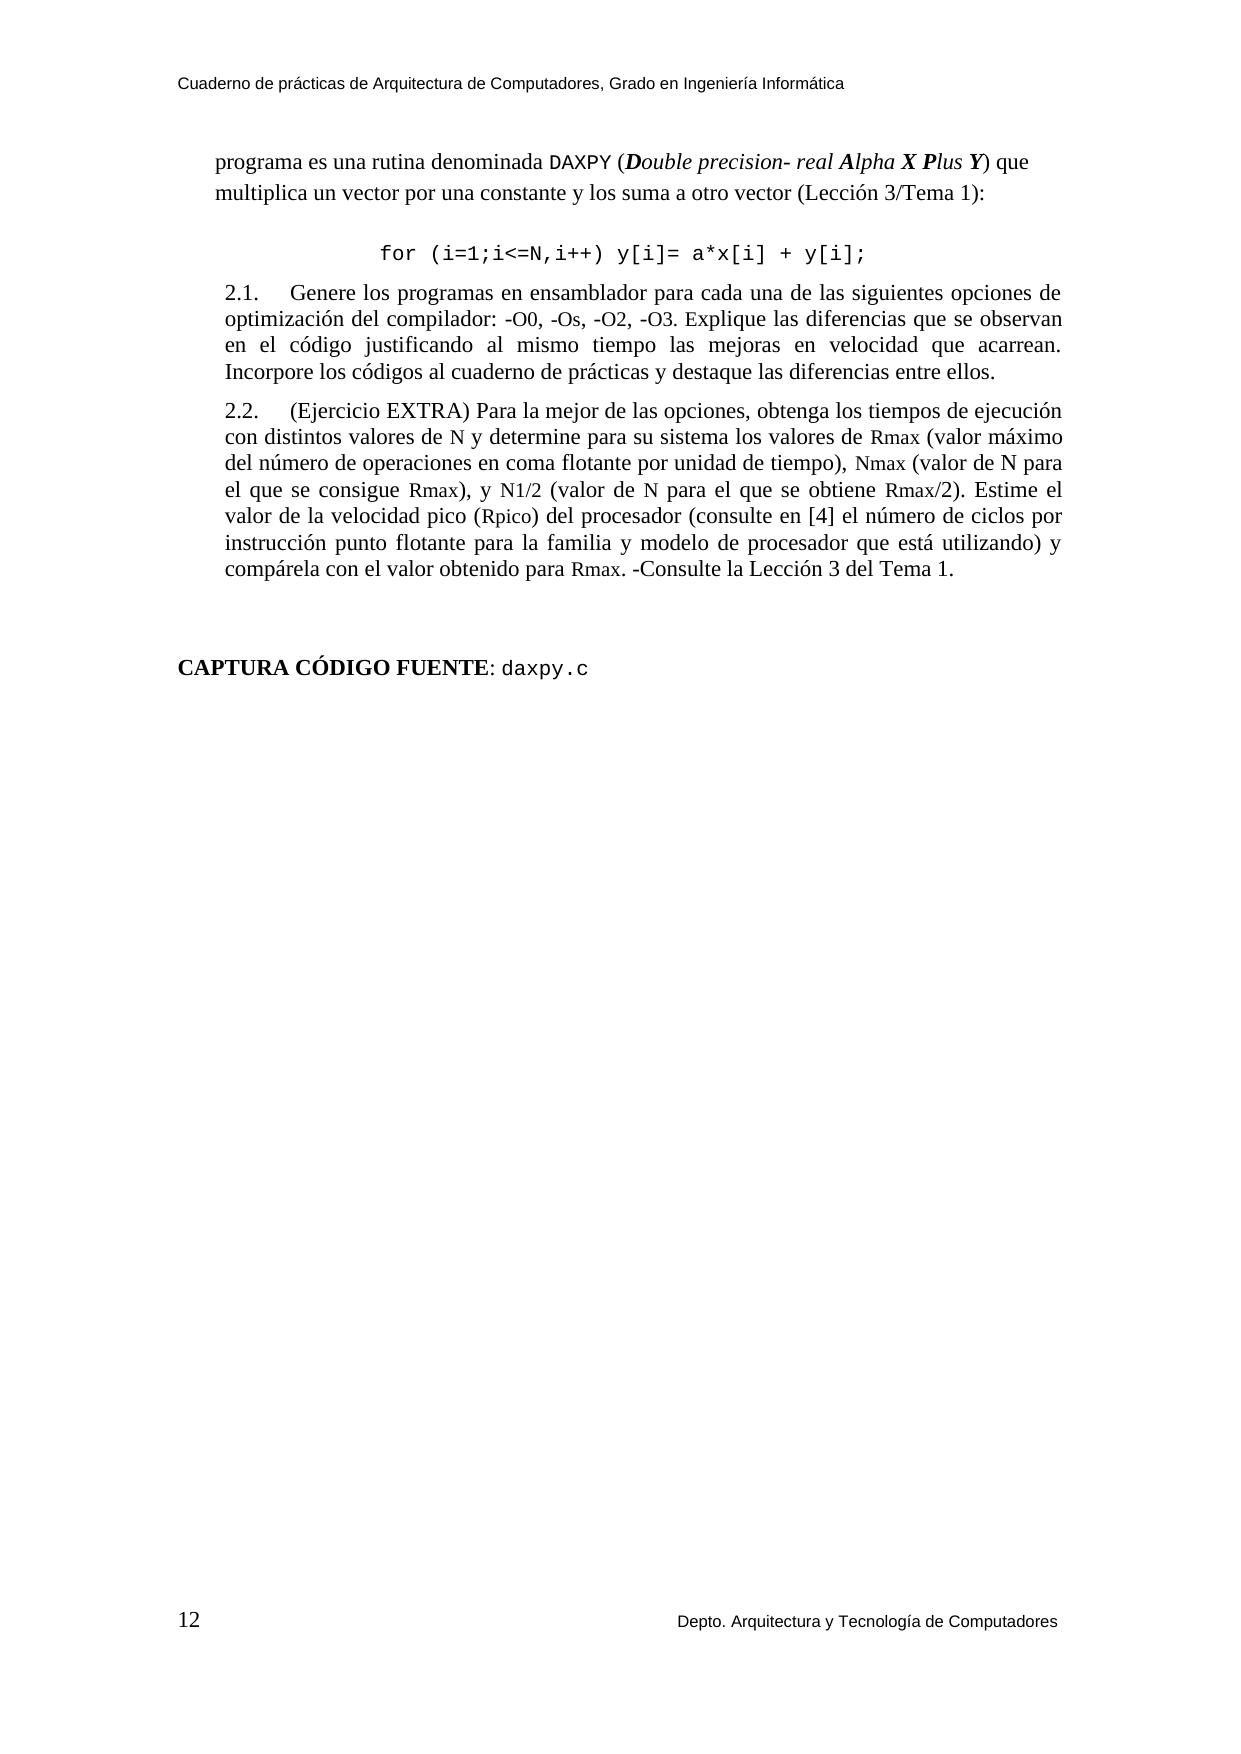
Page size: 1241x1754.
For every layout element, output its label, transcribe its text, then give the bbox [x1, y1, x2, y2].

list for (i=1;i<=N,i++) y[i]= a*x[i] + y[i]; [183, 243, 1063, 266]
list (Ejercicio EXTRA) Para la mejor de las opciones, obtenga los tiempos de ejecución con distintos valores de N y determine para su sistema los valores de Rmax (valor máximo del número de operaciones en coma flotante por unidad de tiempo), Nmax (valor de N para el que se consigue Rmax), y N1/2 (valor de N para el que se obtiene Rmax/2). Estime el valor de la velocidad pico (Rpico) del procesador (consulte en [4] el número de ciclos por instrucción punto flotante para la familia y modelo de procesador que está utilizando) y compárela con el valor obtenido para Rmax. -Consulte la Lección 3 del Tema 1. [224, 397, 1063, 581]
list Genere los programas en ensamblador para cada una de las siguientes opciones de optimización del compilador: -O0, -Os, -O2, -O3. Explique las diferencias que se observan en el código justificando al mismo tiempo las mejoras en velocidad que acarrean. Incorpore los códigos al cuaderno de prácticas y destaque las diferencias entre ellos. [224, 279, 1063, 384]
text CAPTURA CÓDIGO FUENTE: daxpy.c [177, 654, 1063, 682]
list programa es una rutina denominada DAXPY (Double precision- real Alpha X Plus Y) que multiplica un vector por una constante y los suma a otro vector (Lección 3/Tema 1): [177, 148, 1063, 206]
